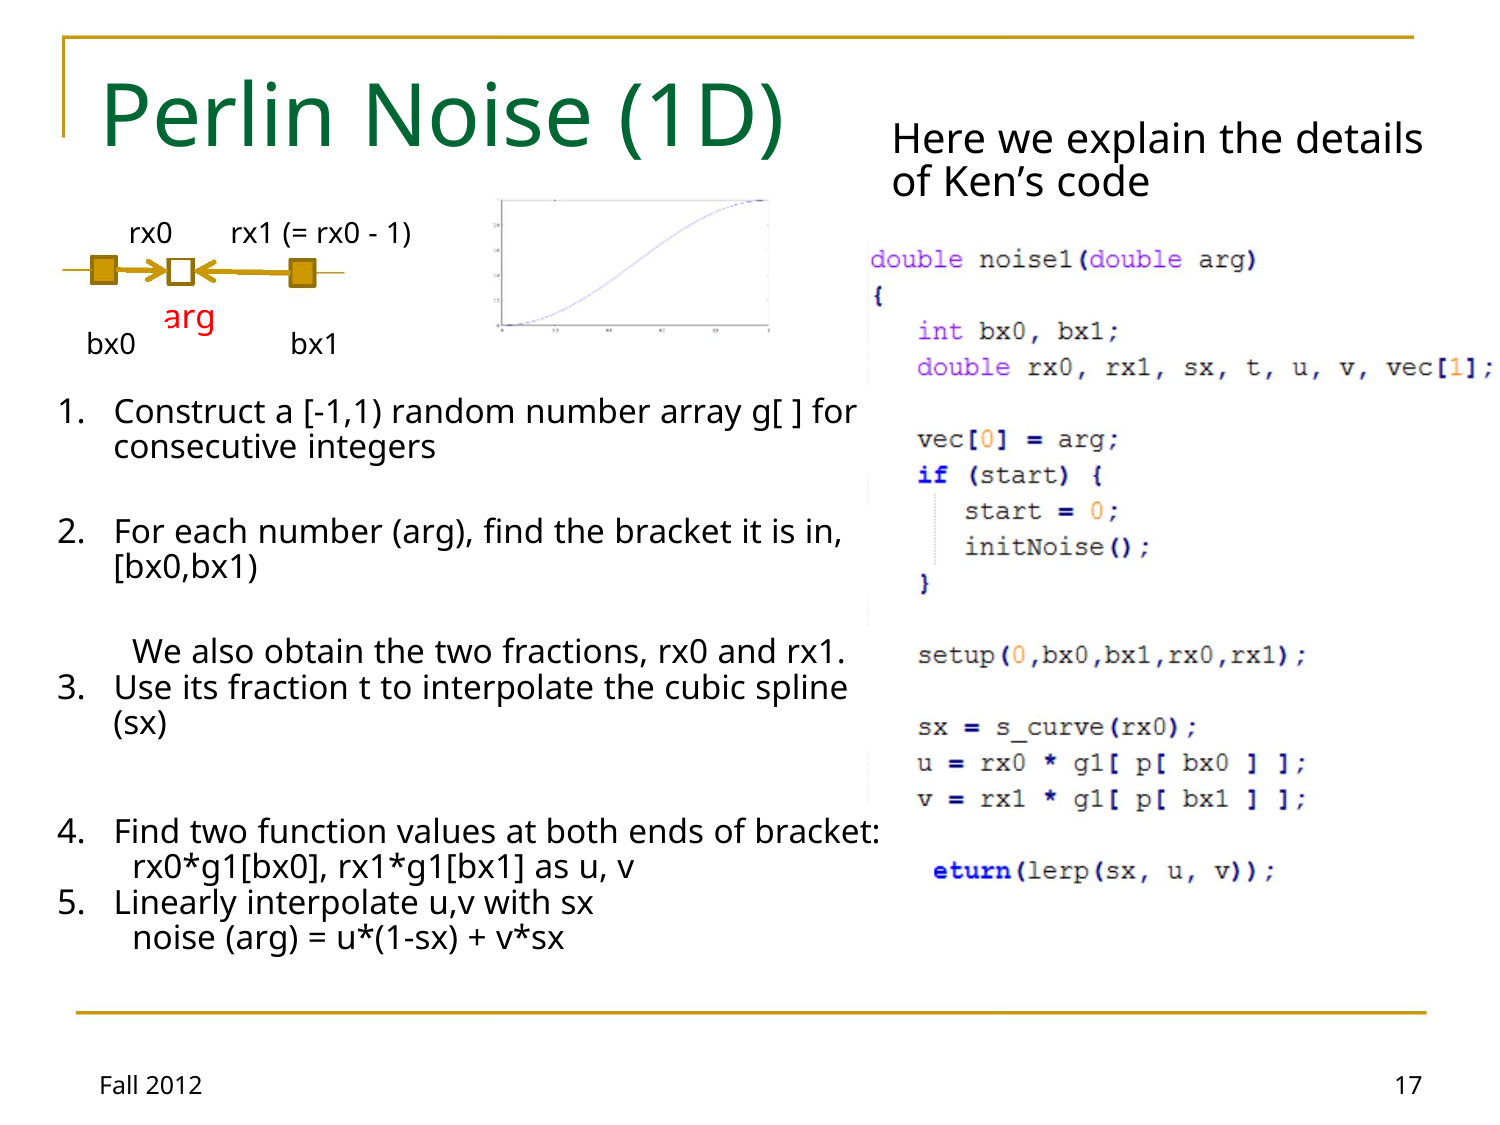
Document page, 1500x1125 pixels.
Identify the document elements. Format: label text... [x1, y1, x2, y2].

text rx0 [128, 219, 195, 249]
text consecutive integers [113, 431, 898, 466]
picture [0, 0, 1500, 1125]
text We also obtain the two fractions, rx0 and rx1. [132, 636, 892, 671]
text bx1 [290, 330, 363, 361]
text Perlin Noise (1D) [99, 74, 878, 165]
text (sx) [113, 706, 892, 741]
text Here we explain the details [891, 118, 1448, 162]
text 17 [1394, 1074, 1439, 1100]
text 4. Find two function values at both ends of bracket: [57, 815, 926, 851]
text rx1 (= rx0 - 1) [230, 219, 432, 249]
text rx0*g1[bx0], rx1*g1[bx1] as u, v [132, 851, 926, 886]
text arg [163, 300, 243, 335]
text 3. Use its fraction t to interpolate the cubic spline [57, 671, 892, 706]
text Fall 2012 [99, 1074, 214, 1100]
text 5. Linearly interpolate u,v with sx [57, 886, 926, 921]
text noise (arg) = u*(1-sx) + v*sx [132, 921, 926, 956]
text 2. For each number (arg), find the bracket it is in, [57, 515, 889, 551]
text 1. Construct a [-1,1) random number array g[ ] for [57, 395, 898, 431]
text [bx0,bx1) [113, 551, 889, 586]
text of Ken’s code [891, 162, 1448, 205]
text bx0 [86, 330, 159, 361]
